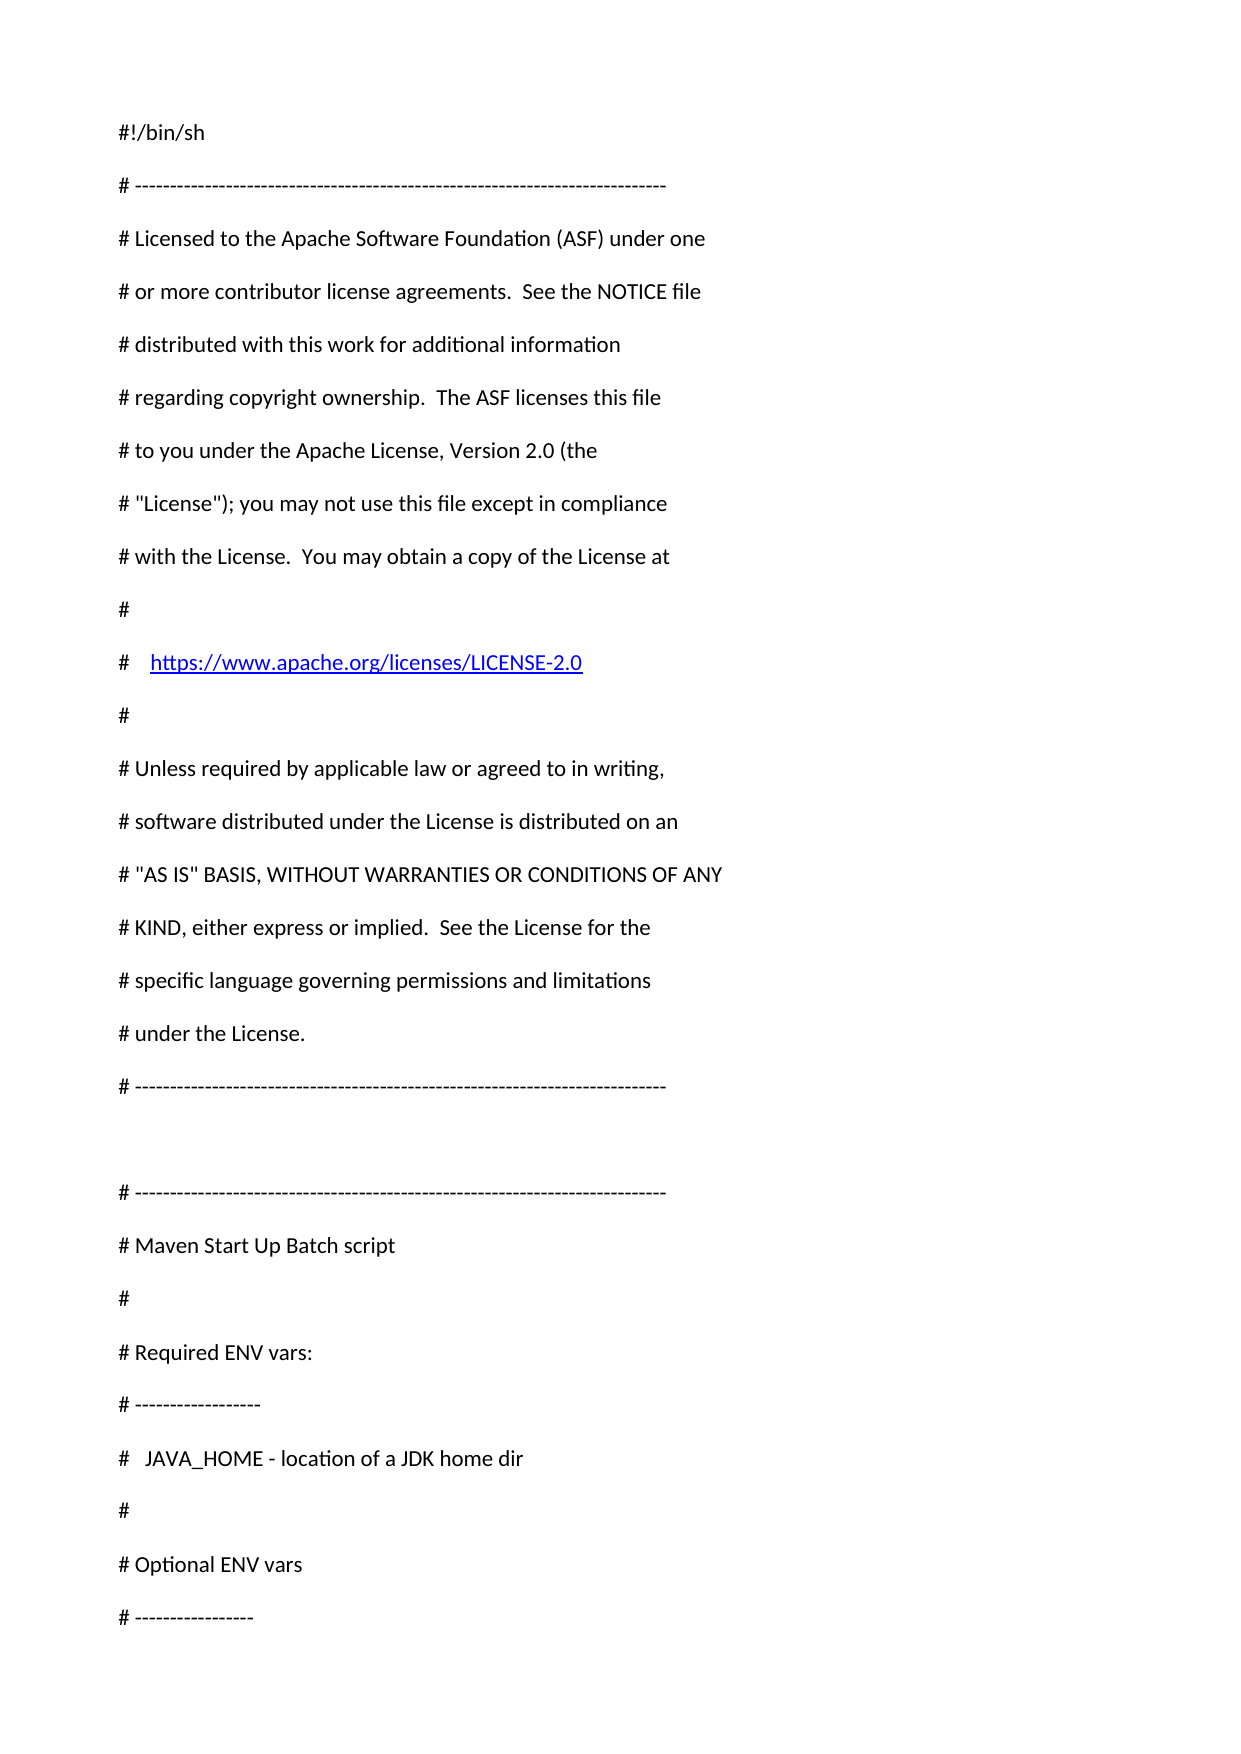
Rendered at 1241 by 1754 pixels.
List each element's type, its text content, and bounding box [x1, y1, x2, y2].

text # ---------------------------------------------------------------------------- [118, 1178, 1122, 1207]
text # under the License. [118, 1019, 1122, 1047]
text # [118, 595, 1122, 623]
text # ----------------- [118, 1603, 1122, 1631]
text # [118, 1284, 1122, 1313]
text # Licensed to the Apache Software Foundation (ASF) under one [118, 224, 1122, 252]
text #!/bin/sh [118, 118, 1122, 146]
text # software distributed under the License is distributed on an [118, 807, 1122, 835]
text # ------------------ [118, 1391, 1122, 1419]
text # with the License. You may obtain a copy of the License at [118, 542, 1122, 570]
text # or more contributor license agreements. See the NOTICE file [118, 277, 1122, 305]
text # specific language governing permissions and limitations [118, 966, 1122, 994]
text # Unless required by applicable law or agreed to in writing, [118, 754, 1122, 782]
text # ---------------------------------------------------------------------------- [118, 1072, 1122, 1101]
text # Required ENV vars: [118, 1338, 1122, 1366]
text # to you under the Apache License, Version 2.0 (the [118, 436, 1122, 464]
text # [118, 701, 1122, 729]
text # Maven Start Up Batch script [118, 1232, 1122, 1259]
text # regarding copyright ownership. The ASF licenses this file [118, 383, 1122, 411]
text # JAVA_HOME - location of a JDK home dir [118, 1444, 1122, 1472]
text # [118, 1497, 1122, 1525]
text # ---------------------------------------------------------------------------- [118, 171, 1122, 199]
text # "AS IS" BASIS, WITHOUT WARRANTIES OR CONDITIONS OF ANY [118, 860, 1122, 888]
text # "License"); you may not use this file except in compliance [118, 489, 1122, 517]
text # https://www.apache.org/licenses/LICENSE-2.0 [118, 648, 1122, 676]
text # distributed with this work for additional information [118, 330, 1122, 358]
text # KIND, either express or implied. See the License for the [118, 913, 1122, 941]
text # Optional ENV vars [118, 1550, 1122, 1578]
